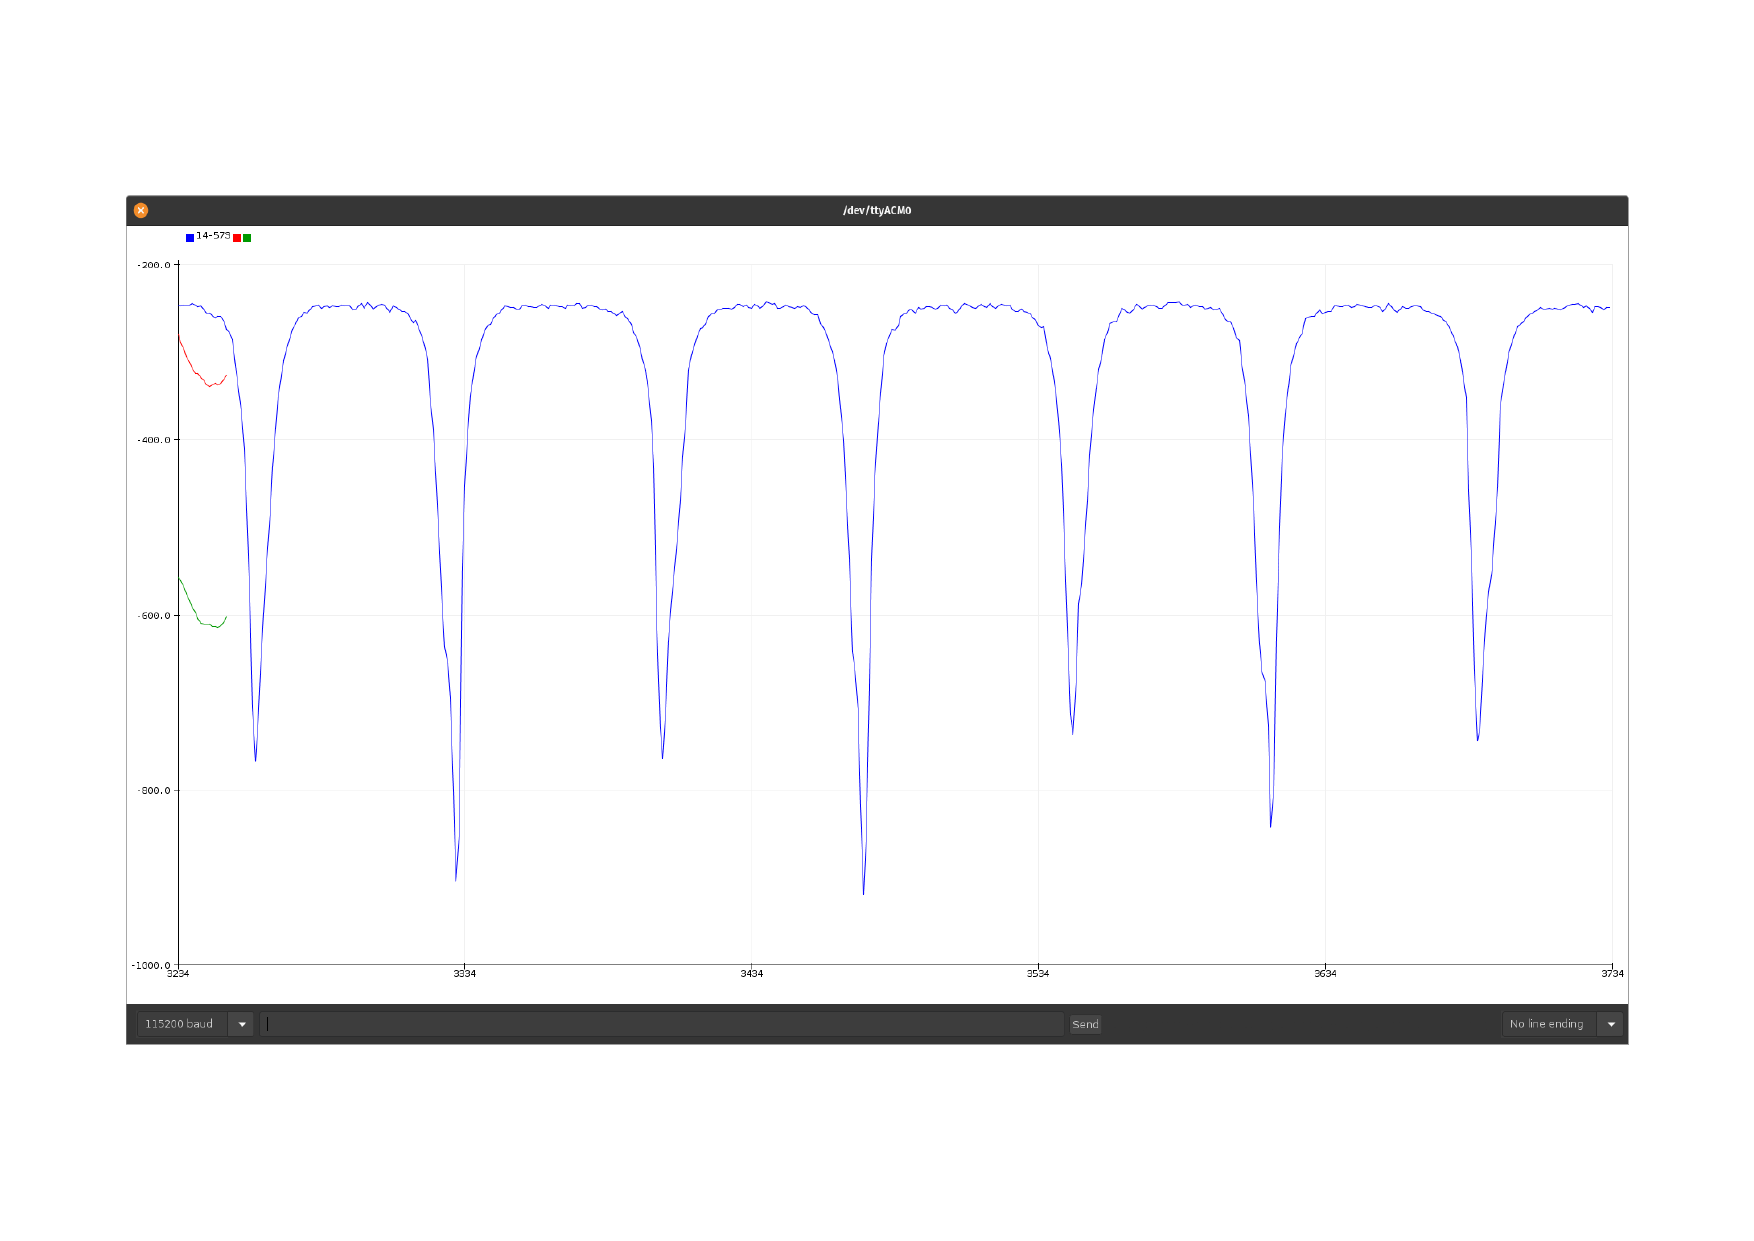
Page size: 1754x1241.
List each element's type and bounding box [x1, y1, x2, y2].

picture [118, 190, 1636, 1052]
